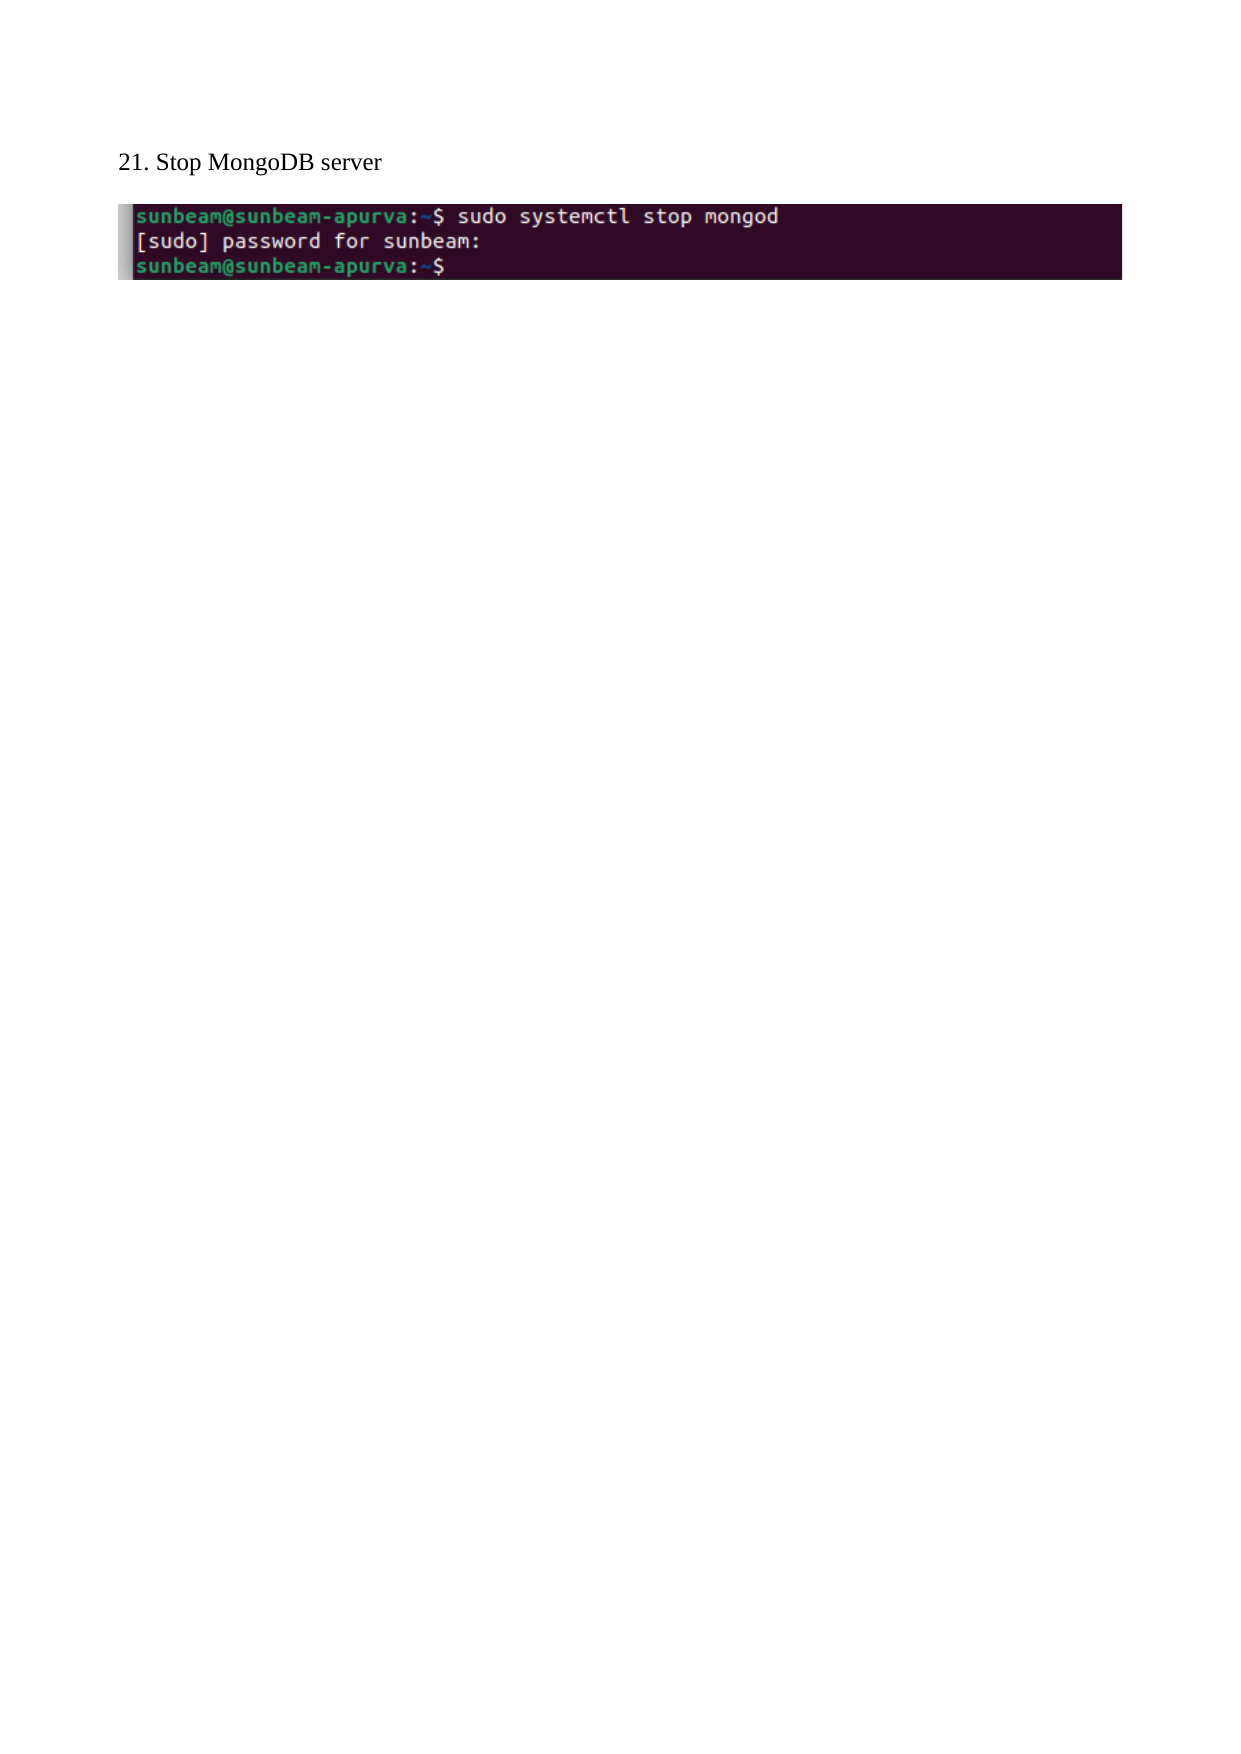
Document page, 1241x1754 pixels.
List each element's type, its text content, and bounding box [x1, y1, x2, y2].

text 21. Stop MongoDB server [118, 147, 1122, 176]
picture [118, 204, 1123, 280]
